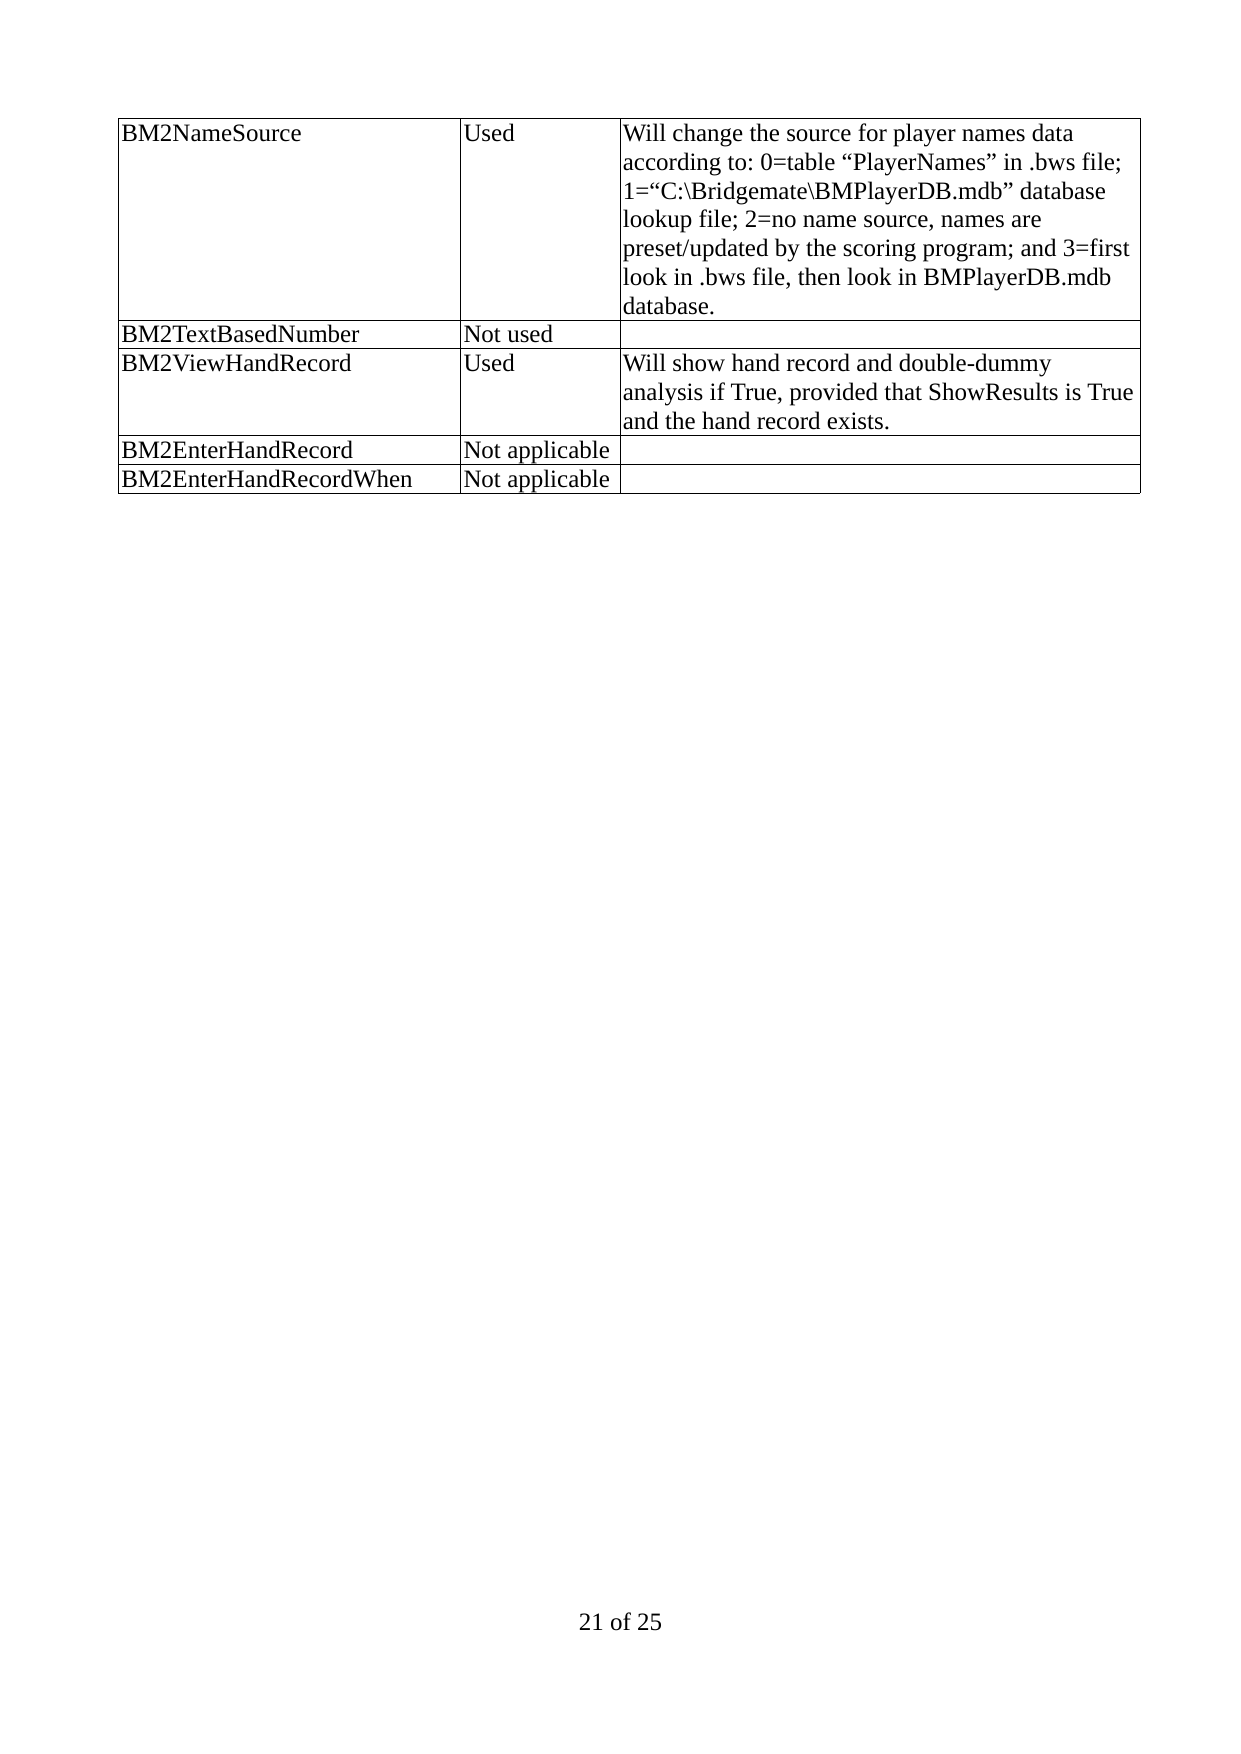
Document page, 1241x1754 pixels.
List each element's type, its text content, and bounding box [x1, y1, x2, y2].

table_cell Not applicable [461, 436, 620, 463]
table_cell Will show hand record and double-dummy analysis if True, provided that ShowResults is True and the hand record exists. [621, 349, 1140, 435]
table_cell BM2EnterHandRecord [119, 436, 460, 463]
table_cell [621, 436, 1140, 463]
table_cell Used [461, 119, 620, 319]
table_cell BM2ViewHandRecord [119, 349, 460, 435]
table_cell Will change the source for player names data according to: 0=table “PlayerNames” in .bws file; 1=“C:\Bridgemate\BMPlayerDB.mdb” database lookup file; 2=no name source, names are preset/updated by the scoring program; and 3=first look in .bws file, then look in BMPlayerDB.mdb database. [621, 119, 1140, 319]
table_cell Not used [461, 321, 620, 348]
table_cell BM2TextBasedNumber [119, 321, 460, 348]
table_cell [621, 321, 1140, 348]
table_cell BM2NameSource [119, 119, 460, 319]
table_cell Not applicable [461, 465, 620, 492]
table_cell Used [461, 349, 620, 435]
table_cell [621, 465, 1140, 492]
table_cell BM2EnterHandRecordWhen [119, 465, 460, 492]
